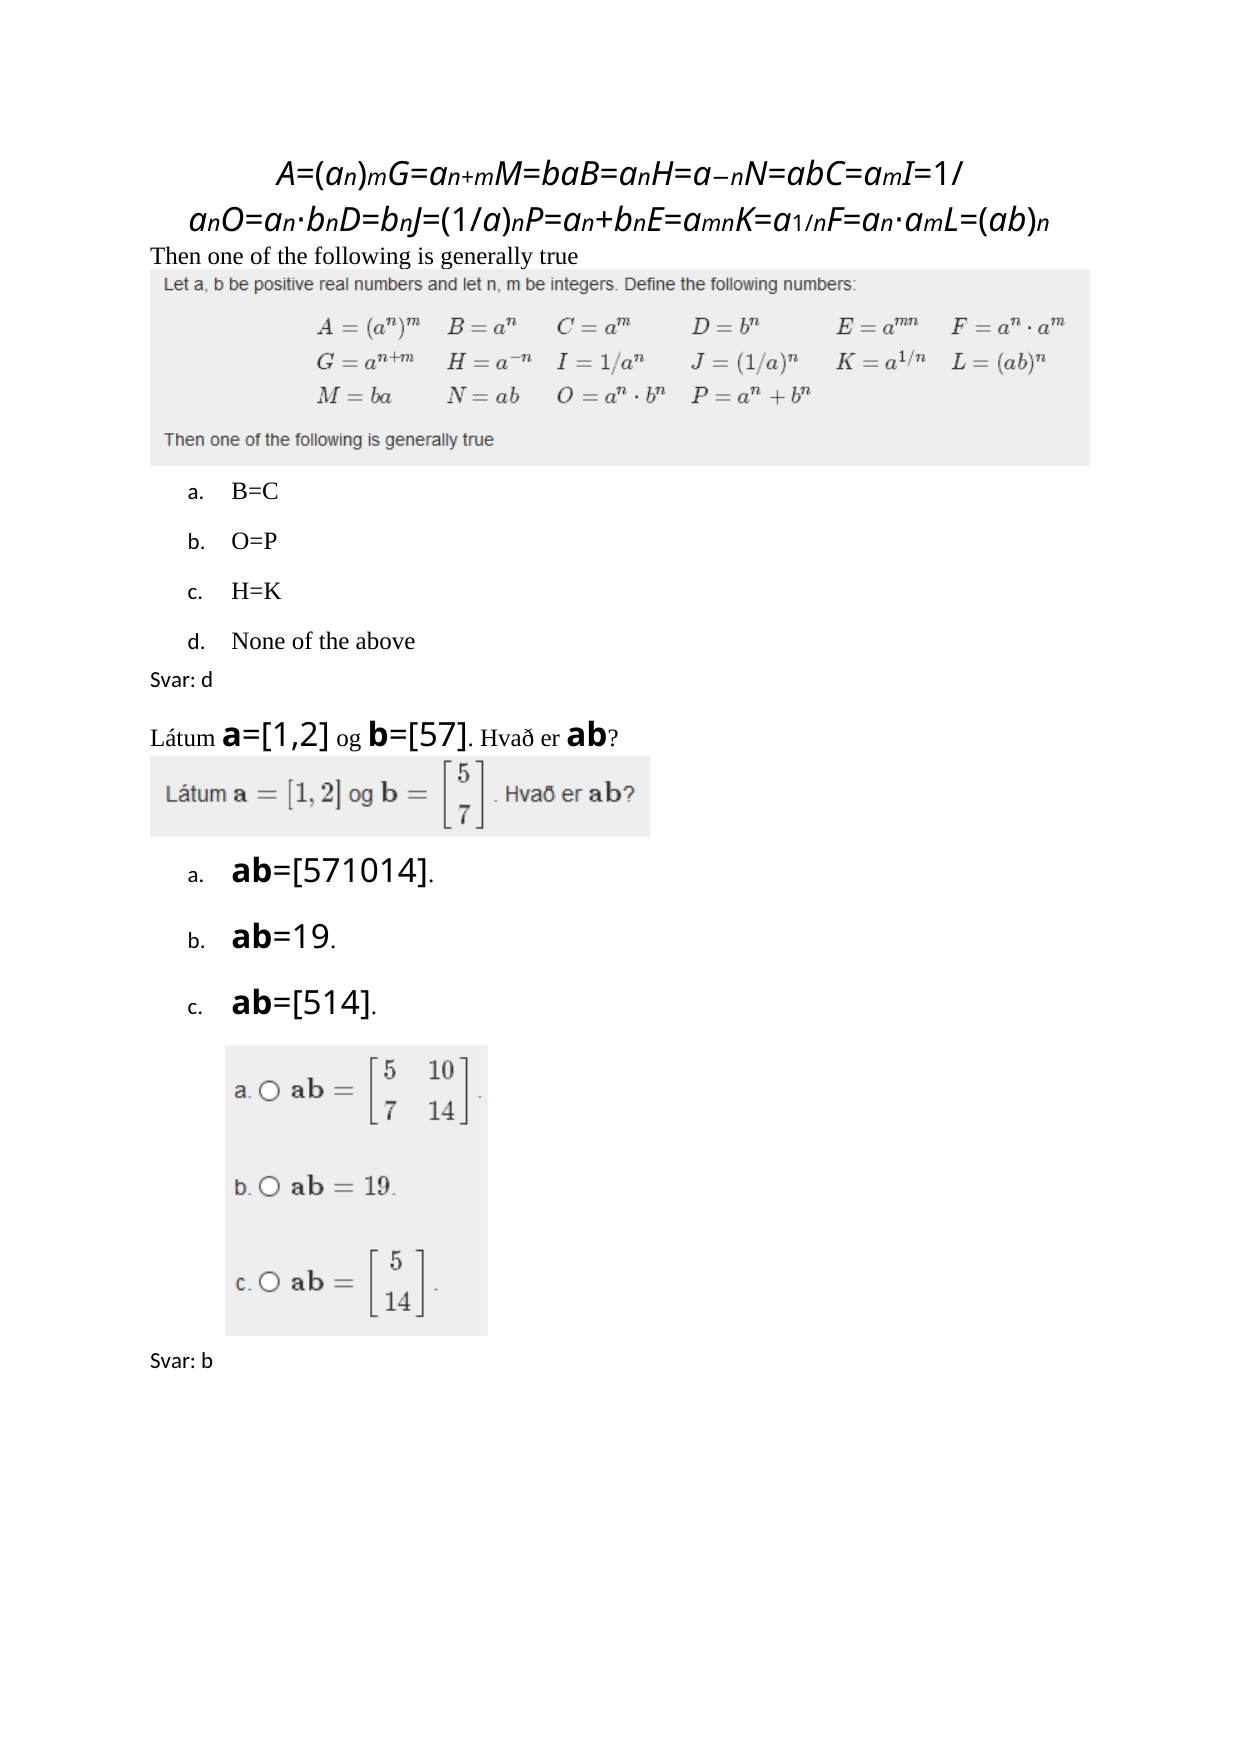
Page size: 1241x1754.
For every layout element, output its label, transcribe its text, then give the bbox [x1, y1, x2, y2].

text Svar: d [150, 665, 1090, 693]
list ab=[571014]. [187, 847, 1090, 892]
text A=(an)mG=an+mM=baB=anH=a−nN=abC=amI=1/anO=an⋅bnD=bnJ=(1/a)nP=an+bnE=amnK=a1/nF=an⋅amL=(ab)n [150, 150, 1090, 241]
text Then one of the following is generally true [150, 241, 1090, 269]
list B=C [187, 476, 1090, 505]
text Látum a=[1,2] og b=[57]. Hvað er ab? [150, 711, 1090, 836]
list ab=[514]. [187, 979, 1090, 1024]
list O=P [187, 526, 1090, 555]
list H=K [187, 576, 1090, 605]
list None of the above [187, 626, 1090, 655]
list ab=19. [187, 913, 1090, 958]
text Svar: b [150, 1346, 1090, 1374]
